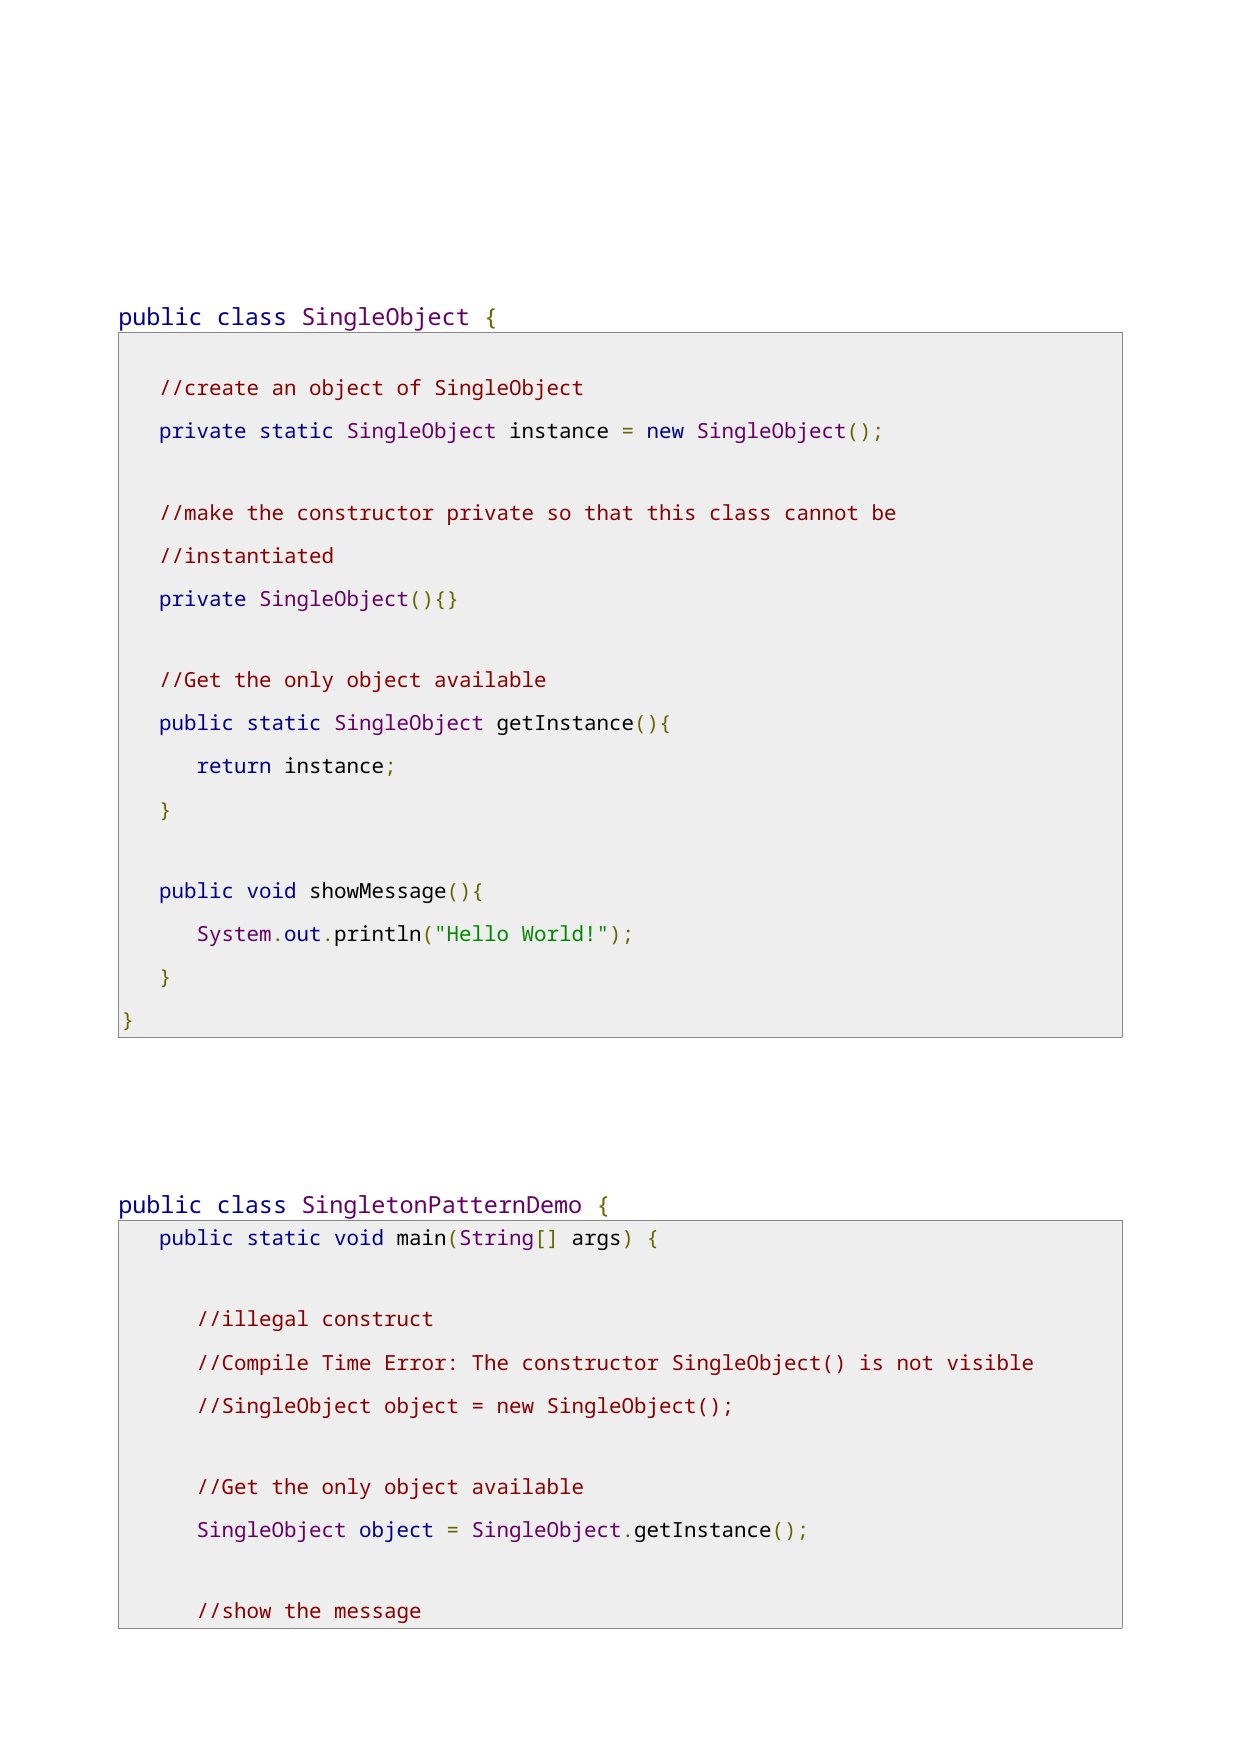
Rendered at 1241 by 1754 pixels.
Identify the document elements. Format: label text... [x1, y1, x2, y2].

text public static SingleObject getInstance(){ [119, 705, 1122, 737]
text //Get the only object available [119, 1469, 1122, 1501]
text public static void main(String[] args) { [119, 1221, 1122, 1252]
text //create an object of SingleObject [119, 370, 1122, 402]
text } [119, 959, 1122, 991]
text public class SingleObject { [118, 300, 1122, 332]
text System.out.println("Hello World!"); [119, 916, 1122, 948]
text //SingleObject object = new SingleObject(); [119, 1387, 1122, 1419]
text //instantiated [119, 538, 1122, 569]
text } [119, 791, 1122, 823]
text private static SingleObject instance = new SingleObject(); [119, 413, 1122, 445]
text public class SingletonPatternDemo { [118, 1188, 1122, 1220]
text public void showMessage(){ [119, 873, 1122, 904]
text //show the message [119, 1593, 1122, 1628]
text private SingleObject(){} [119, 581, 1122, 612]
text SingleObject object = SingleObject.getInstance(); [119, 1512, 1122, 1544]
text return instance; [119, 748, 1122, 780]
text //make the constructor private so that this class cannot be [119, 494, 1122, 526]
text //illegal construct [119, 1301, 1122, 1333]
text //Get the only object available [119, 662, 1122, 694]
text } [119, 1002, 1122, 1037]
text //Compile Time Error: The constructor SingleObject() is not visible [119, 1344, 1122, 1376]
